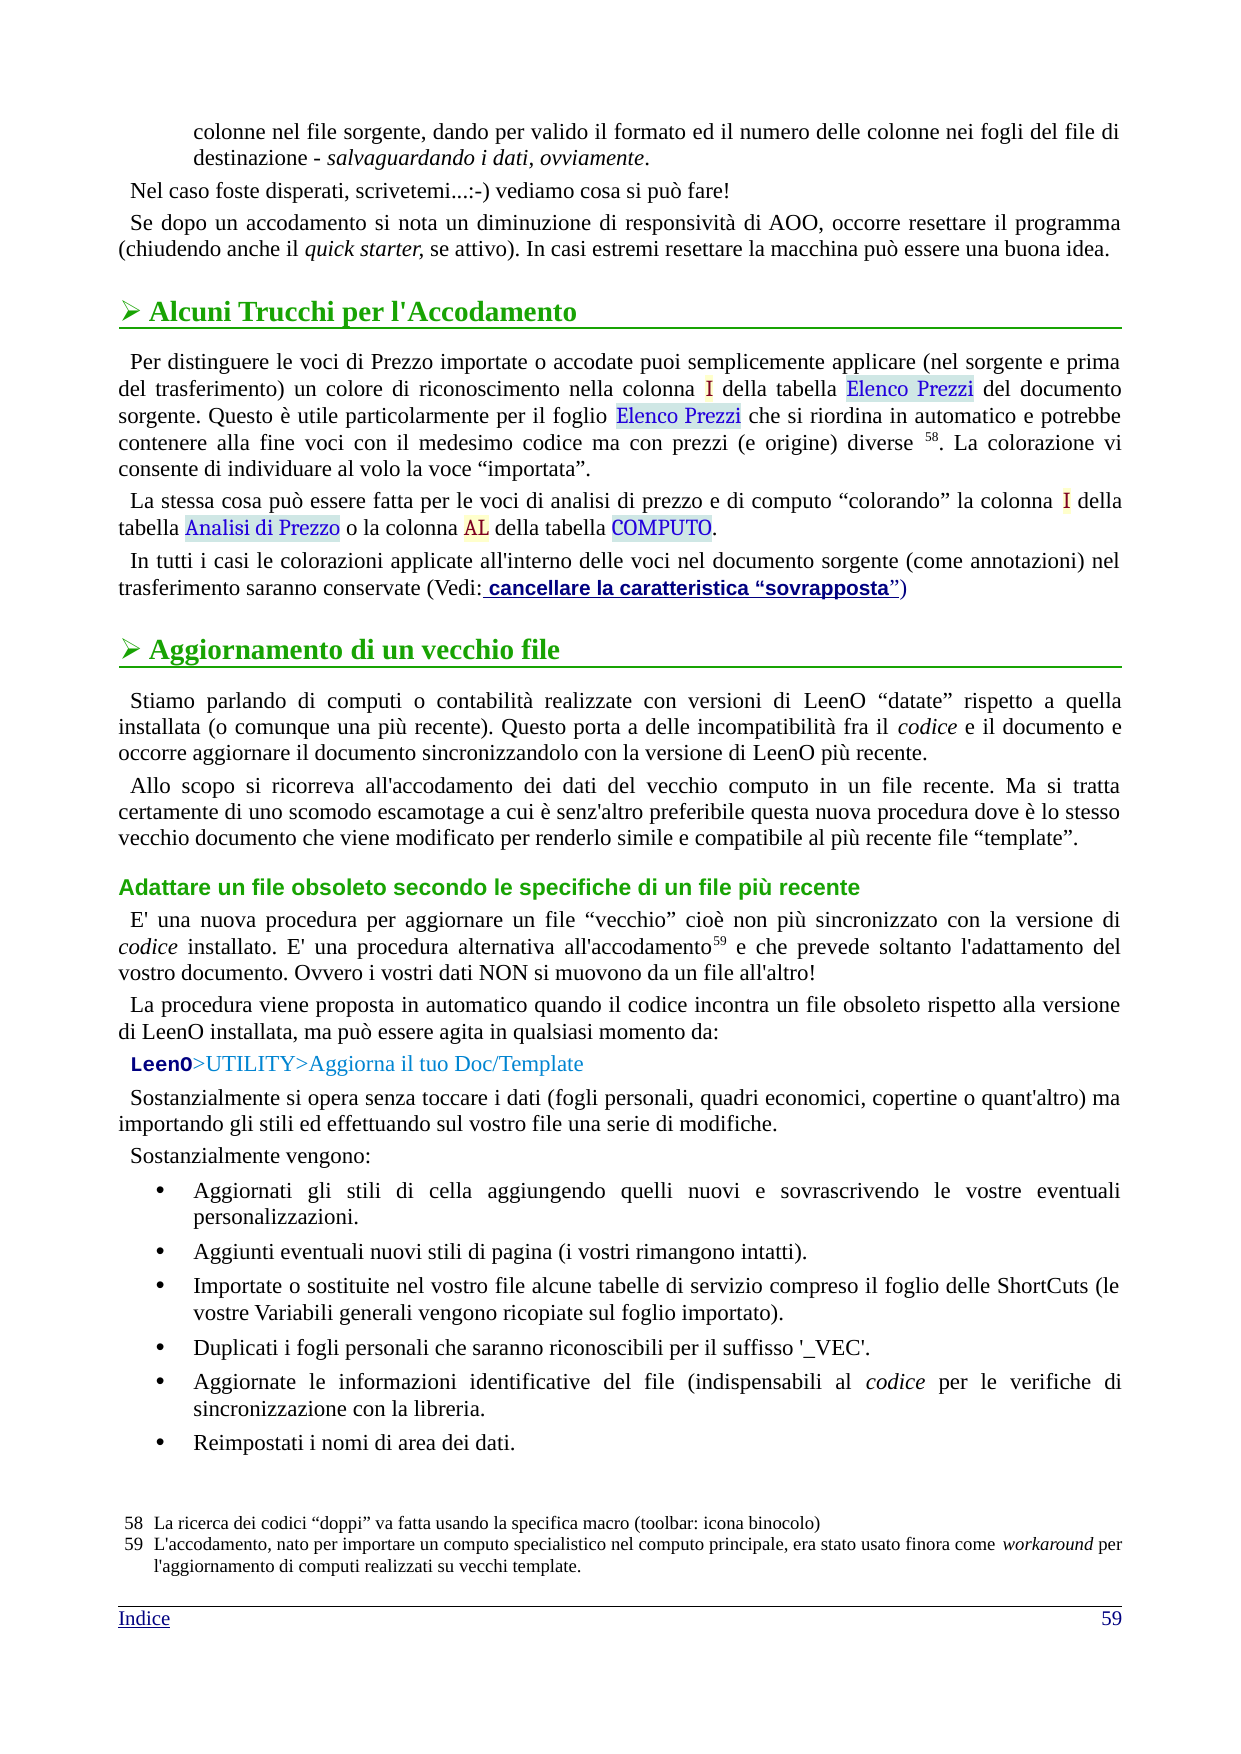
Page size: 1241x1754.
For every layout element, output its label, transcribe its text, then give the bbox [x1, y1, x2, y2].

text In tutti i casi le colorazioni applicate all'interno delle voci nel documento sorgente (come annotazioni) nel trasferimento saranno conservate (Vedi: cancellare la caratteristica “sovrapposta”) [118, 547, 1122, 600]
list Importate o sostituite nel vostro file alcune tabelle di servizio compreso il foglio delle ShortCuts (le vostre Variabili generali vengono ricopiate sul foglio importato). [156, 1270, 1122, 1326]
text Allo scopo si ricorreva all'accodamento dei dati del vecchio computo in un file recente. Ma si tratta certamente di uno scomodo escamotage a cui è senz'altro preferibile questa nuova procedura dove è lo stesso vecchio documento che viene modificato per renderlo simile e compatibile al più recente file “template”. [118, 772, 1122, 851]
list Aggiornate le informazioni identificative del file (indispensabili al codice per le verifiche di sincronizzazione con la libreria. [156, 1366, 1122, 1421]
list Reimpostati i nomi di area dei dati. [156, 1427, 1122, 1456]
text Nel caso foste disperati, scrivetemi...:-) vediamo cosa si può fare! [118, 177, 1122, 203]
text Sostanzialmente si opera senza toccare i dati (fogli personali, quadri economici, copertine o quant'altro) ma importando gli stili ed effettuando sul vostro file una serie di modifiche. [118, 1084, 1122, 1136]
text La ricerca dei codici “doppi” va fatta usando la specifica macro (toolbar: icona binocolo) [124, 1512, 1122, 1533]
list Duplicati i fogli personali che saranno riconoscibili per il suffisso '_VEC'. [156, 1331, 1122, 1360]
list colonne nel file sorgente, dando per valido il formato ed il numero delle colonne nei fogli del file di destinazione - salvaguardando i dati, ovviamente. [156, 118, 1122, 171]
subtitle Adattare un file obsoleto secondo le specifiche di un file più recente [118, 874, 1122, 900]
text Sostanzialmente vengono: [118, 1142, 1122, 1169]
text La stessa cosa può essere fatta per le voci di analisi di prezzo e di computo “colorando” la colonna I della tabella Analisi di Prezzo o la colonna AL della tabella COMPUTO. [118, 487, 1122, 542]
subtitle Aggiornamento di un vecchio file [119, 632, 1122, 666]
subtitle Alcuni Trucchi per l'Accodamento [119, 294, 1122, 327]
text L'accodamento, nato per importare un computo specialistico nel computo principale, era stato usato finora come workaround per l'aggiornamento di computi realizzati su vecchi template. [124, 1533, 1122, 1576]
text Per distinguere le voci di Prezzo importate o accodate puoi semplicemente applicare (nel sorgente e prima del trasferimento) un colore di riconoscimento nella colonna I della tabella Elenco Prezzi del documento sorgente. Questo è utile particolarmente per il foglio Elenco Prezzi che si riordina in automatico e potrebbe contenere alla fine voci con il medesimo codice ma con prezzi (e origine) diverse . La colorazione vi consente di individuare al volo la voce “importata”. [118, 348, 1122, 481]
text E' una nuova procedura per aggiornare un file “vecchio” cioè non più sincronizzato con la versione di codice installato. E' una procedura alternativa all'accodamento e che prevede soltanto l'adattamento del vostro documento. Ovvero i vostri dati NON si muovono da un file all'altro! [118, 907, 1122, 986]
text Stiamo parlando di computi o contabilità realizzate con versioni di LeenO “datate” rispetto a quella installata (o comunque una più recente). Questo porta a delle incompatibilità fra il codice e il documento e occorre aggiornare il documento sincronizzandolo con la versione di LeenO più recente. [118, 687, 1122, 766]
text La procedura viene proposta in automatico quando il codice incontra un file obsoleto rispetto alla versione di LeenO installata, ma può essere agita in qualsiasi momento da: [118, 992, 1122, 1044]
text Se dopo un accodamento si nota un diminuzione di responsività di AOO, occorre resettare il programma (chiudendo anche il quick starter, se attivo). In casi estremi resettare la macchina può essere una buona idea. [118, 209, 1122, 262]
text LeenO>UTILITY>Aggiorna il tuo Doc/Template [118, 1050, 1122, 1078]
list Aggiunti eventuali nuovi stili di pagina (i vostri rimangono intatti). [156, 1236, 1122, 1264]
list Aggiornati gli stili di cella aggiungendo quelli nuovi e sovrascrivendo le vostre eventuali personalizzazioni. [156, 1175, 1122, 1230]
